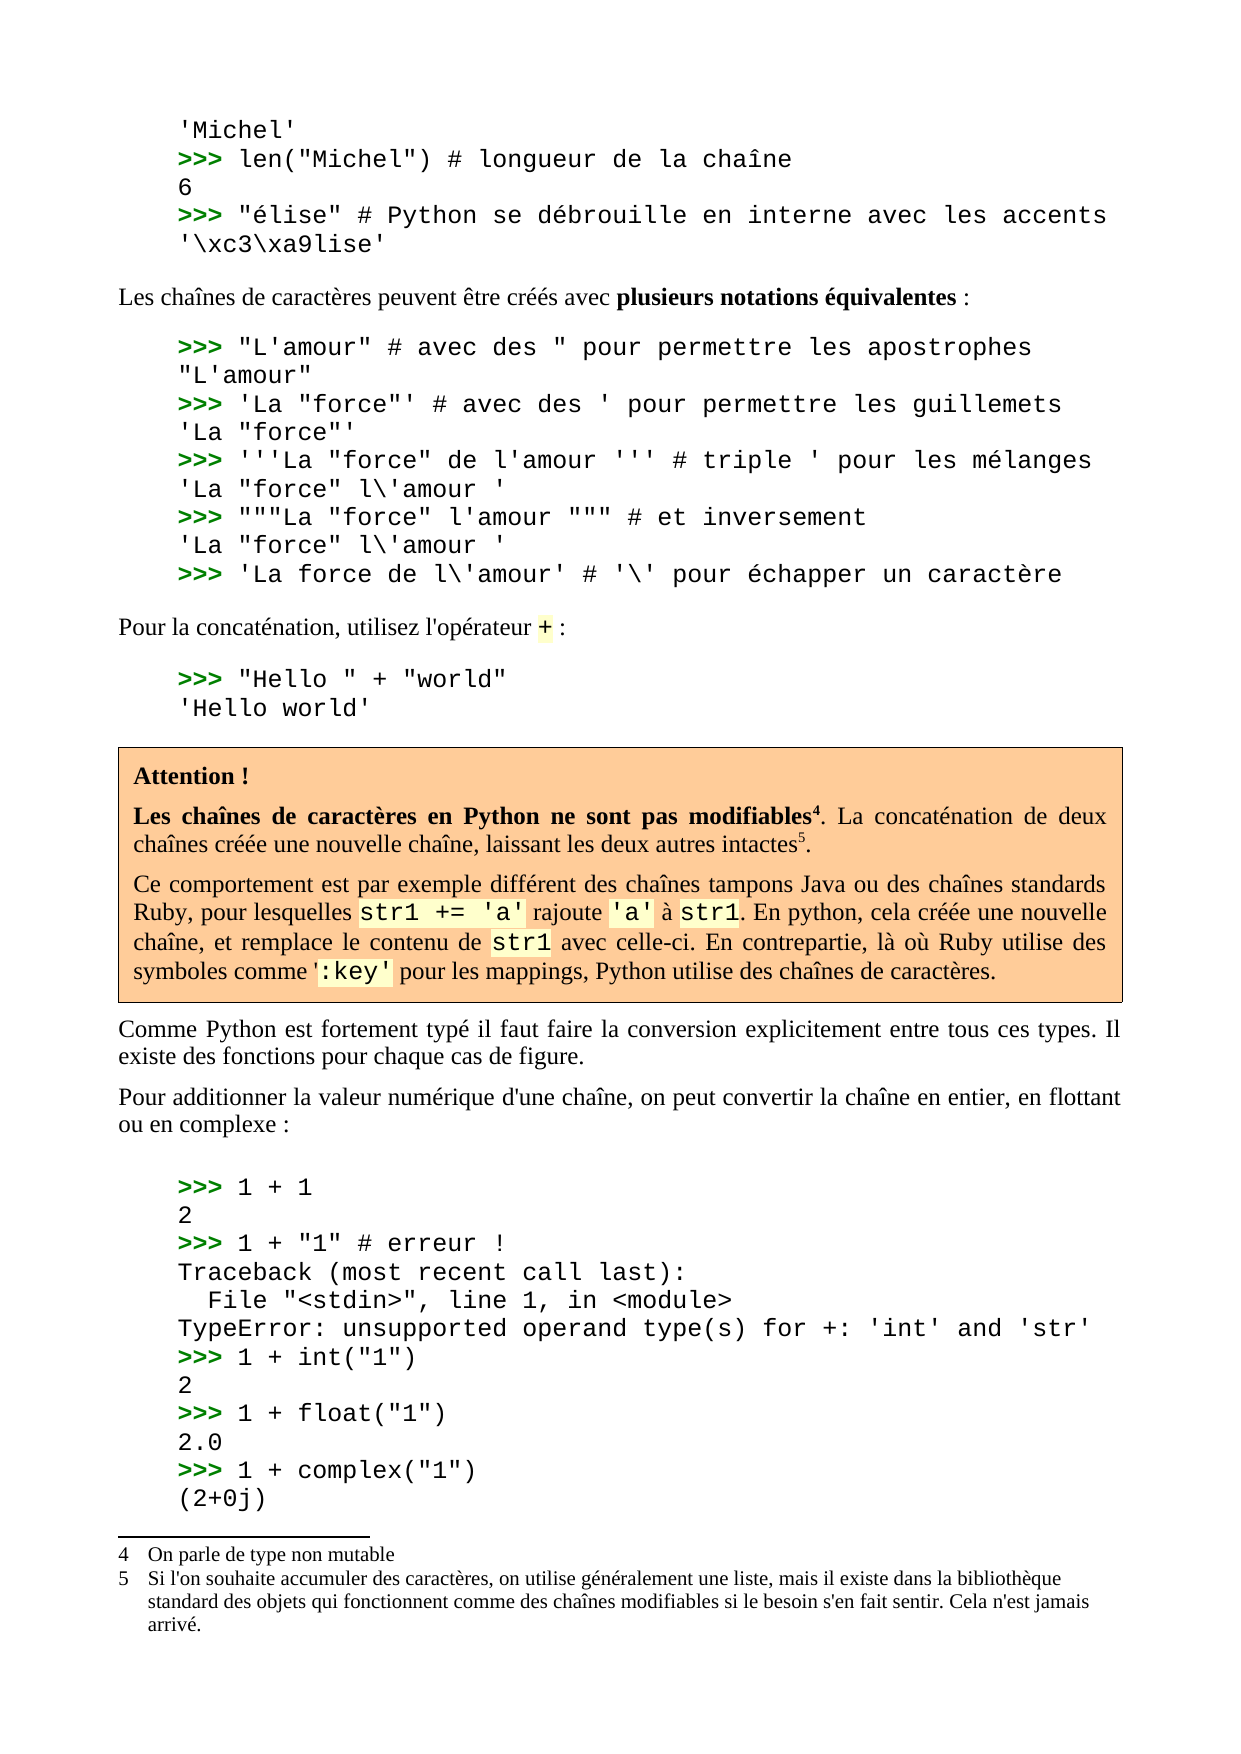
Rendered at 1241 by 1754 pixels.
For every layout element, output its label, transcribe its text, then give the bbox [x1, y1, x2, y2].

text Les chaînes de caractères en Python ne sont pas modifiables. La concaténation de deux chaînes créée une nouvelle chaîne, laissant les deux autres intactes. [119, 787, 1122, 855]
text 'Michel' >>> len("Michel") # longueur de la chaîne 6 >>> "élise" # Python se débrouille en interne avec les accents '\xc3\xa9lise' [177, 118, 1122, 260]
text >>> "L'amour" # avec des " pour permettre les apostrophes "L'amour" >>> 'La "force"' # avec des ' pour permettre les guillemets 'La "force"' >>> '''La "force" de l'amour ''' # triple ' pour les mélanges 'La "force" l\'amour ' >>> """La "force" l'amour """ # et inversement 'La "force" l\'amour ' >>> 'La force de l\'amour' # '\' pour échapper un caractère [177, 335, 1122, 590]
text Si l'on souhaite accumuler des caractères, on utilise généralement une liste, mais il existe dans la bibliothèque standard des objets qui fonctionnent comme des chaînes modifiables si le besoin s'en fait sentir. Cela n'est jamais arrivé. [118, 1566, 1122, 1636]
text Pour additionner la valeur numérique d'une chaîne, on peut convertir la chaîne en entier, en flottant ou en complexe : [118, 1083, 1122, 1138]
text Pour la concaténation, utilisez l'opérateur + : [118, 613, 1122, 643]
text >>> 1 + 1 2 >>> 1 + "1" # erreur ! Traceback (most recent call last): File "<stdin>", line 1, in <module> TypeError: unsupported operand type(s) for +: 'int' and 'str' >>> 1 + int("1") 2 >>> 1 + float("1") 2.0 >>> 1 + complex("1") (2+0j) [177, 1174, 1122, 1514]
text On parle de type non mutable [118, 1543, 1122, 1566]
text Ce comportement est par exemple différent des chaînes tampons Java ou des chaînes standards Ruby, pour lesquelles str1 += 'a' rajoute 'a' à str1. En python, cela créée une nouvelle chaîne, et remplace le contenu de str1 avec celle-ci. En contrepartie, là où Ruby utilise des symboles comme ':key' pour les mappings, Python utilise des chaînes de caractères. [119, 855, 1122, 1002]
text Comme Python est fortement typé il faut faire la conversion explicitement entre tous ces types. Il existe des fonctions pour chaque cas de figure. [118, 1015, 1122, 1070]
text Les chaînes de caractères peuvent être créés avec plusieurs notations équivalentes : [118, 283, 1122, 311]
text >>> "Hello " + "world" 'Hello world' [177, 667, 1122, 723]
text Attention ! [119, 748, 1122, 787]
